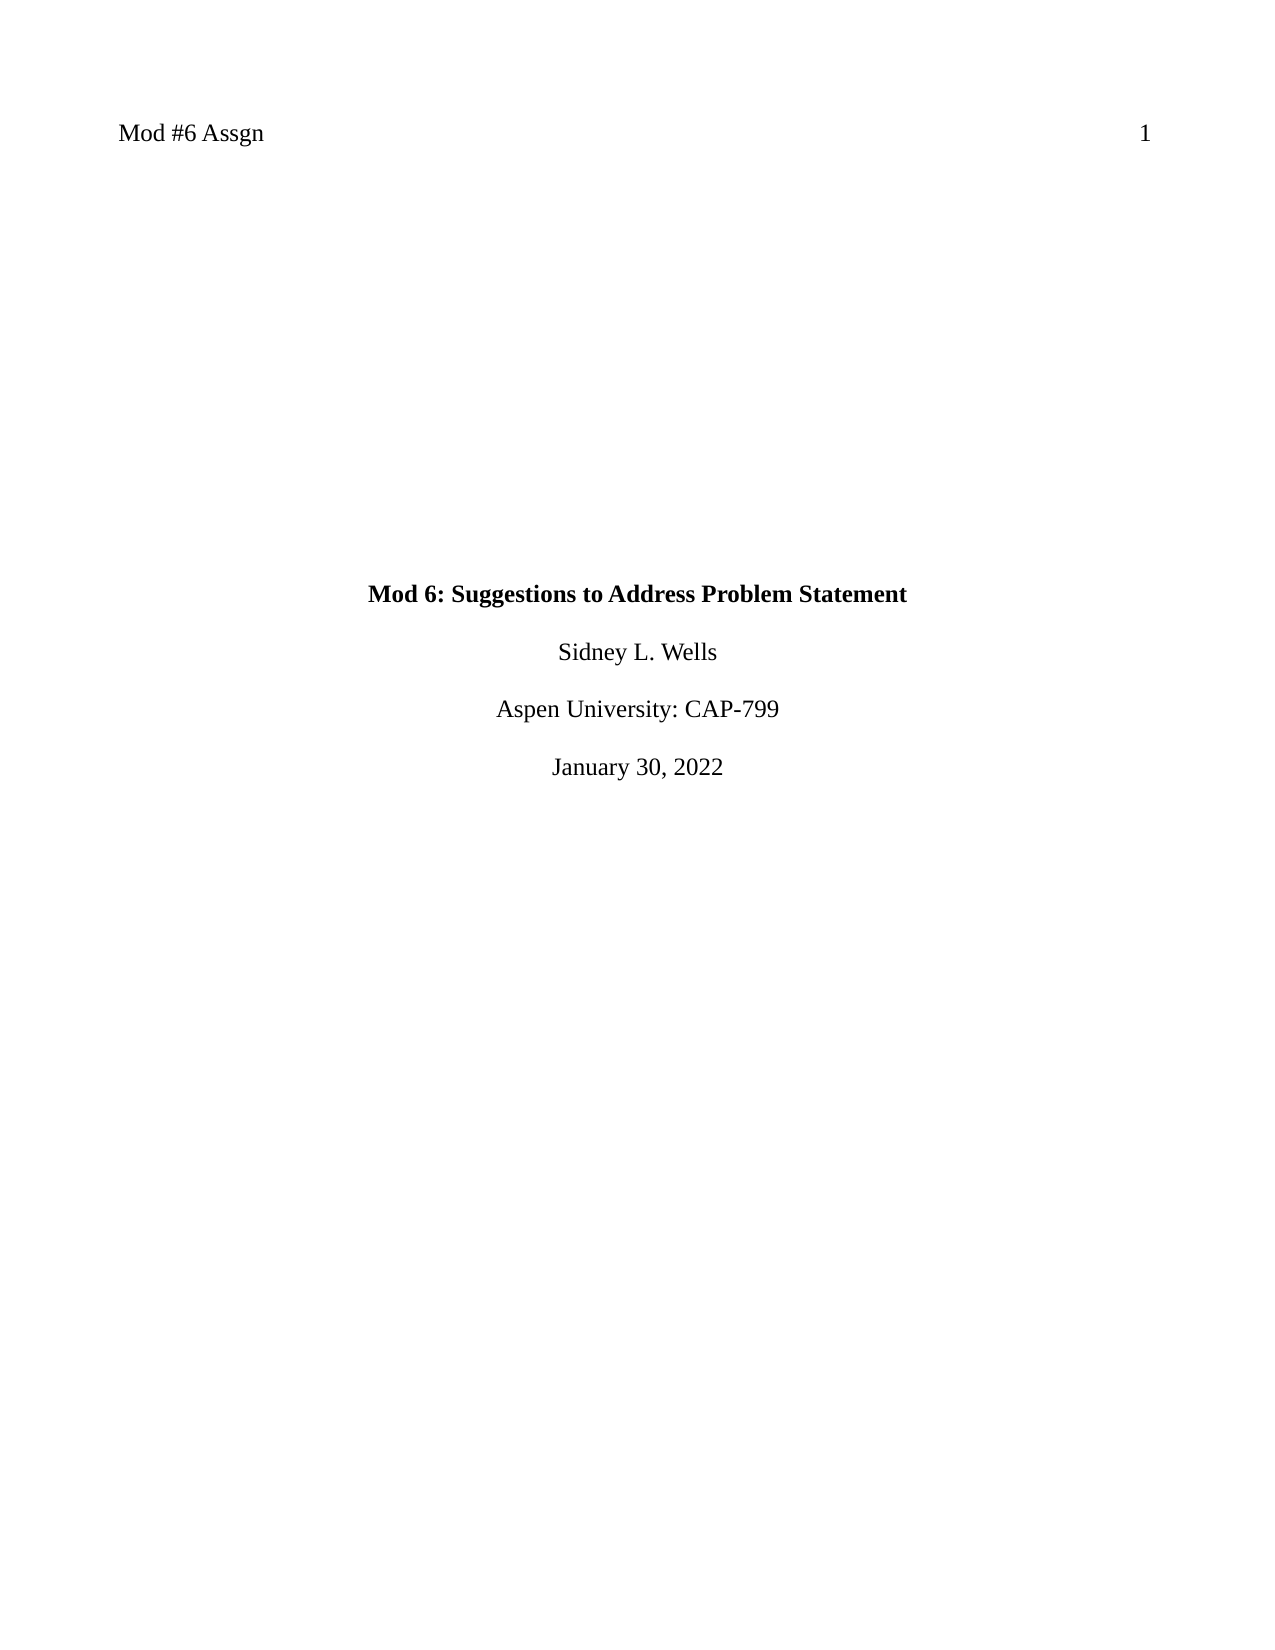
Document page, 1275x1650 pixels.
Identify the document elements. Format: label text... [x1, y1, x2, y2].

text Mod 6: Suggestions to Address Problem Statement [118, 579, 1157, 608]
text January 30, 2022 [118, 752, 1157, 781]
text Aspen University: CAP-799 [118, 694, 1157, 723]
text Sidney L. Wells [118, 637, 1157, 666]
